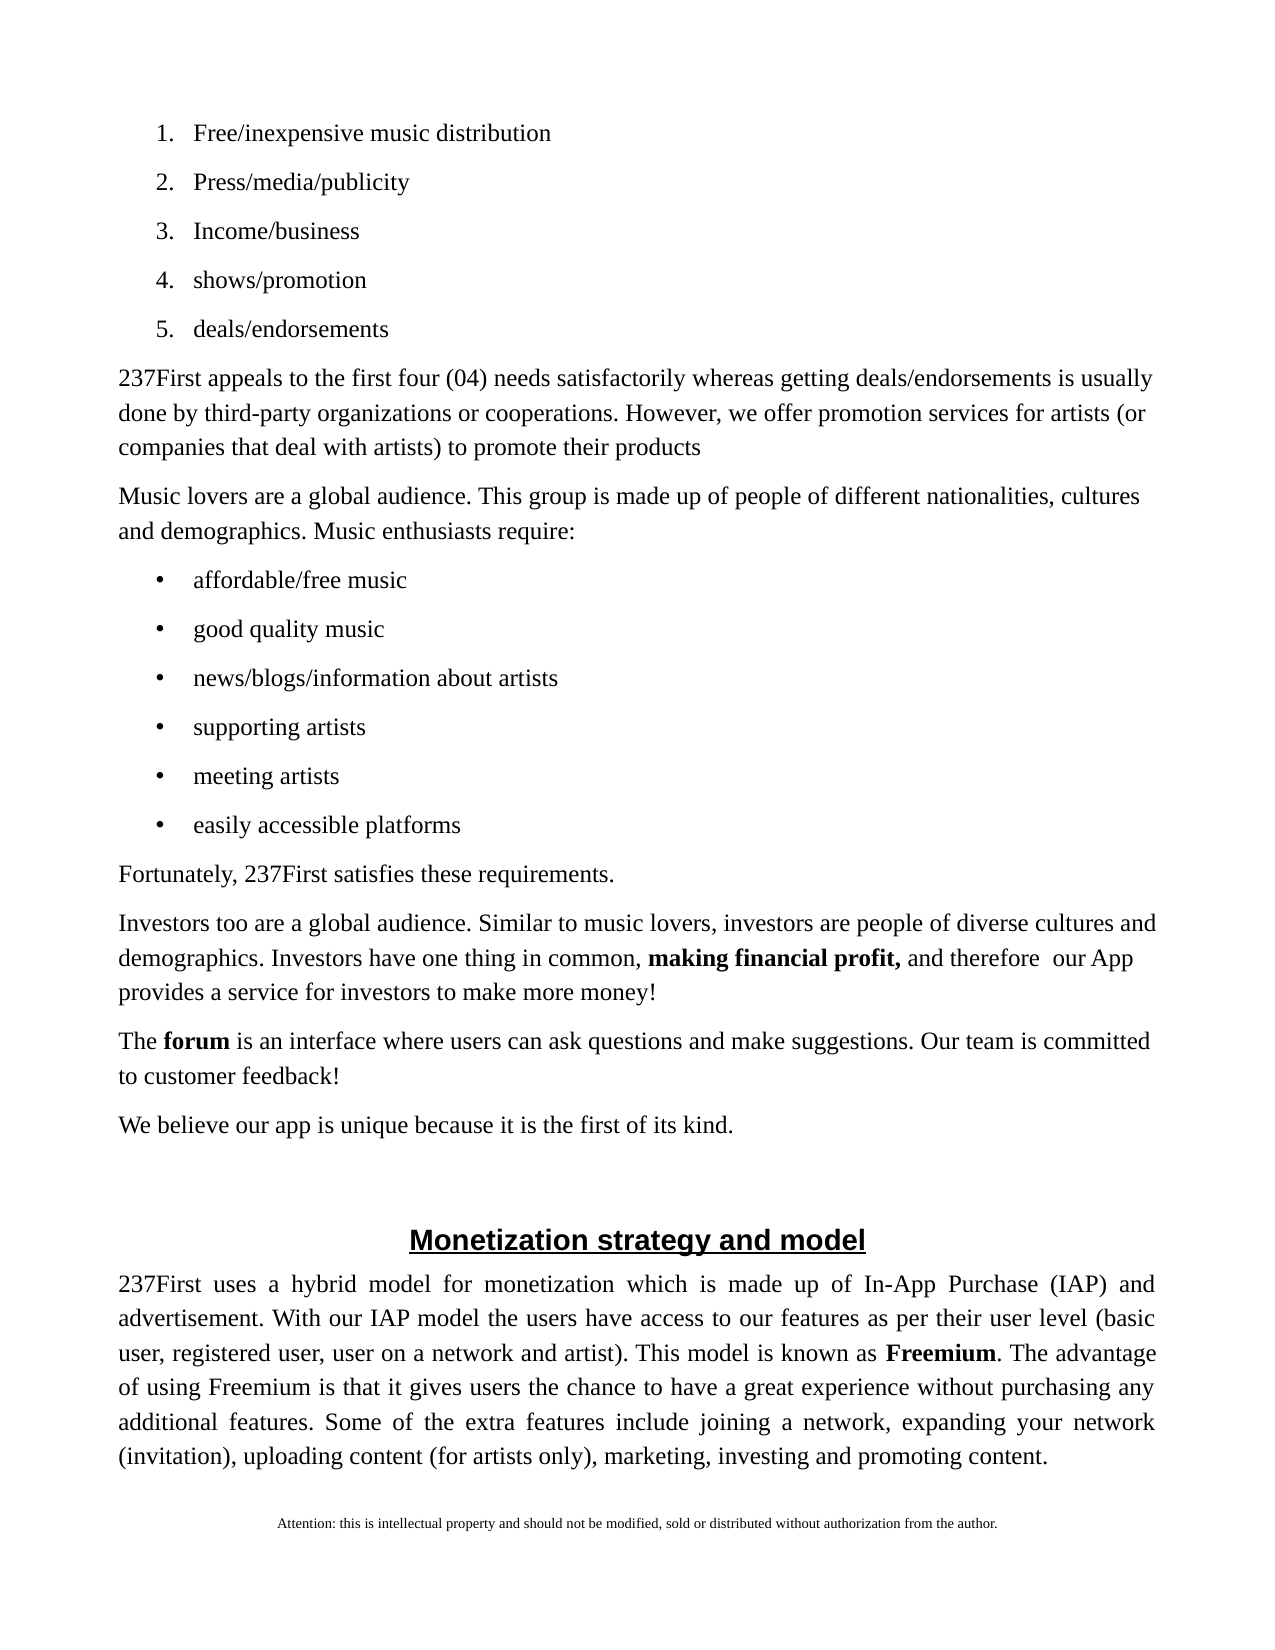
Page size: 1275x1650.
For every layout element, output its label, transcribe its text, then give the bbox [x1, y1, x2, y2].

list meeting artists [156, 761, 1157, 790]
text Fortunately, 237First satisfies these requirements. [118, 859, 1157, 888]
list deals/endorsements [156, 314, 1157, 343]
text We believe our app is unique because it is the first of its kind. [118, 1110, 1157, 1139]
list news/blogs/information about artists [156, 663, 1157, 692]
text 237First appeals to the first four (04) needs satisfactorily whereas getting deals/endorsements is usually done by third-party organizations or cooperations. However, we offer promotion services for artists (or companies that deal with artists) to promote their products [118, 363, 1157, 461]
list supporting artists [156, 712, 1157, 741]
list affordable/free music [156, 565, 1157, 594]
list Press/media/publicity [156, 167, 1157, 196]
list easily accessible platforms [156, 810, 1157, 839]
text Music lovers are a global audience. This group is made up of people of different nationalities, cultures and demographics. Music enthusiasts require: [118, 481, 1157, 545]
list good quality music [156, 614, 1157, 643]
list Free/inexpensive music distribution [156, 118, 1157, 147]
list Income/business [156, 216, 1157, 245]
text 237First uses a hybrid model for monetization which is made up of In-App Purchase (IAP) and advertisement. With our IAP model the users have access to our features as per their user level (basic user, registered user, user on a network and artist). This model is known as Freemium. The advantage of using Freemium is that it gives users the chance to have a great experience without purchasing any additional features. Some of the extra features include joining a network, expanding your network (invitation), uploading content (for artists only), marketing, investing and promoting content. [118, 1269, 1157, 1470]
text Investors too are a global audience. Similar to music lovers, investors are people of diverse cultures and demographics. Investors have one thing in common, making financial profit, and therefore our App provides a service for investors to make more money! [118, 908, 1157, 1006]
text The forum is an interface where users can ask questions and make suggestions. Our team is committed to customer feedback! [118, 1026, 1157, 1090]
list shows/promotion [156, 265, 1157, 294]
subtitle Monetization strategy and model [118, 1223, 1157, 1256]
